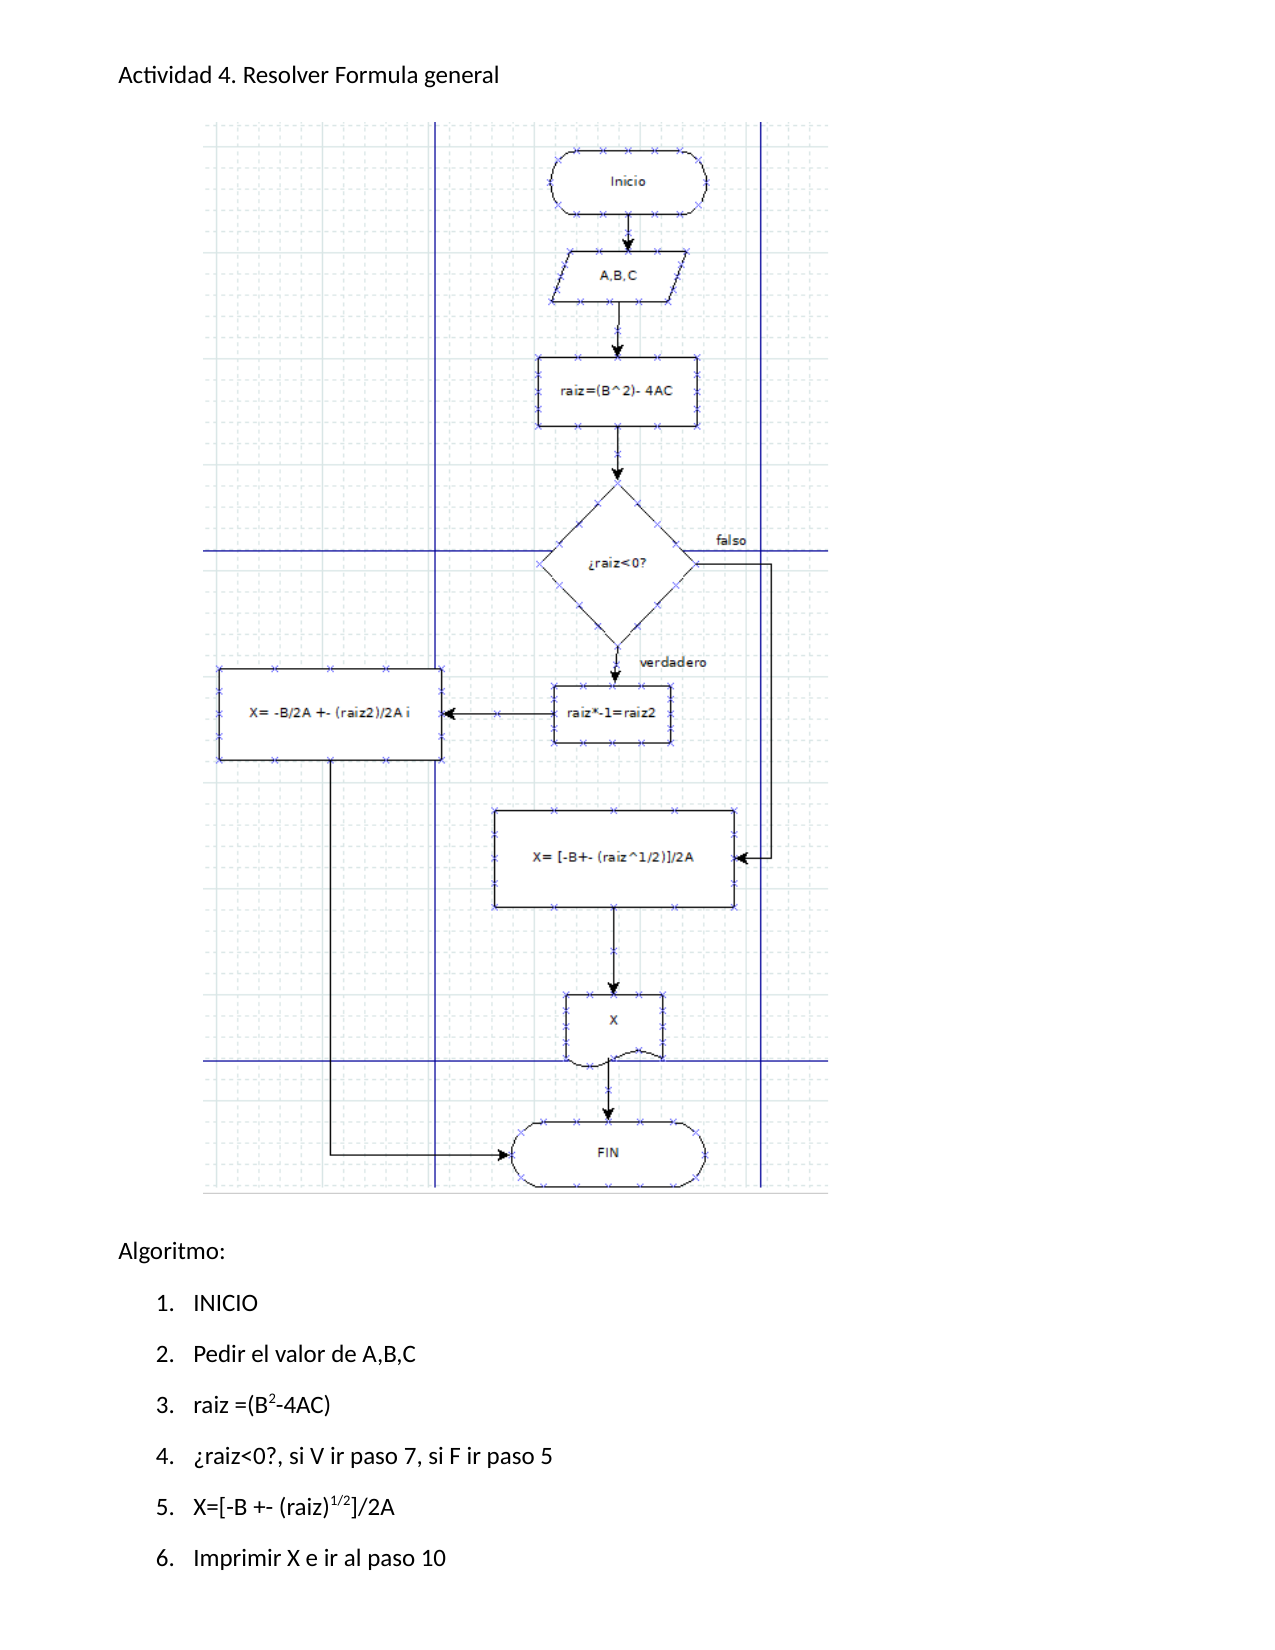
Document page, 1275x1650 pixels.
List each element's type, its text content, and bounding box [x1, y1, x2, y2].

text Algoritmo: [118, 1236, 1205, 1266]
list Pedir el valor de A,B,C [156, 1338, 1205, 1368]
list X=[-B +- (raiz)1/2]/2A [156, 1491, 1205, 1522]
list ¿raiz<0?, si V ir paso 7, si F ir paso 5 [156, 1440, 1205, 1471]
picture [203, 122, 477, 1194]
list raiz =(B2-4AC) [156, 1389, 1205, 1419]
text Actividad 4. Resolver Formula general [118, 59, 1205, 90]
list INICIO [156, 1287, 1205, 1317]
list Imprimir X e ir al paso 10 [156, 1542, 1205, 1573]
